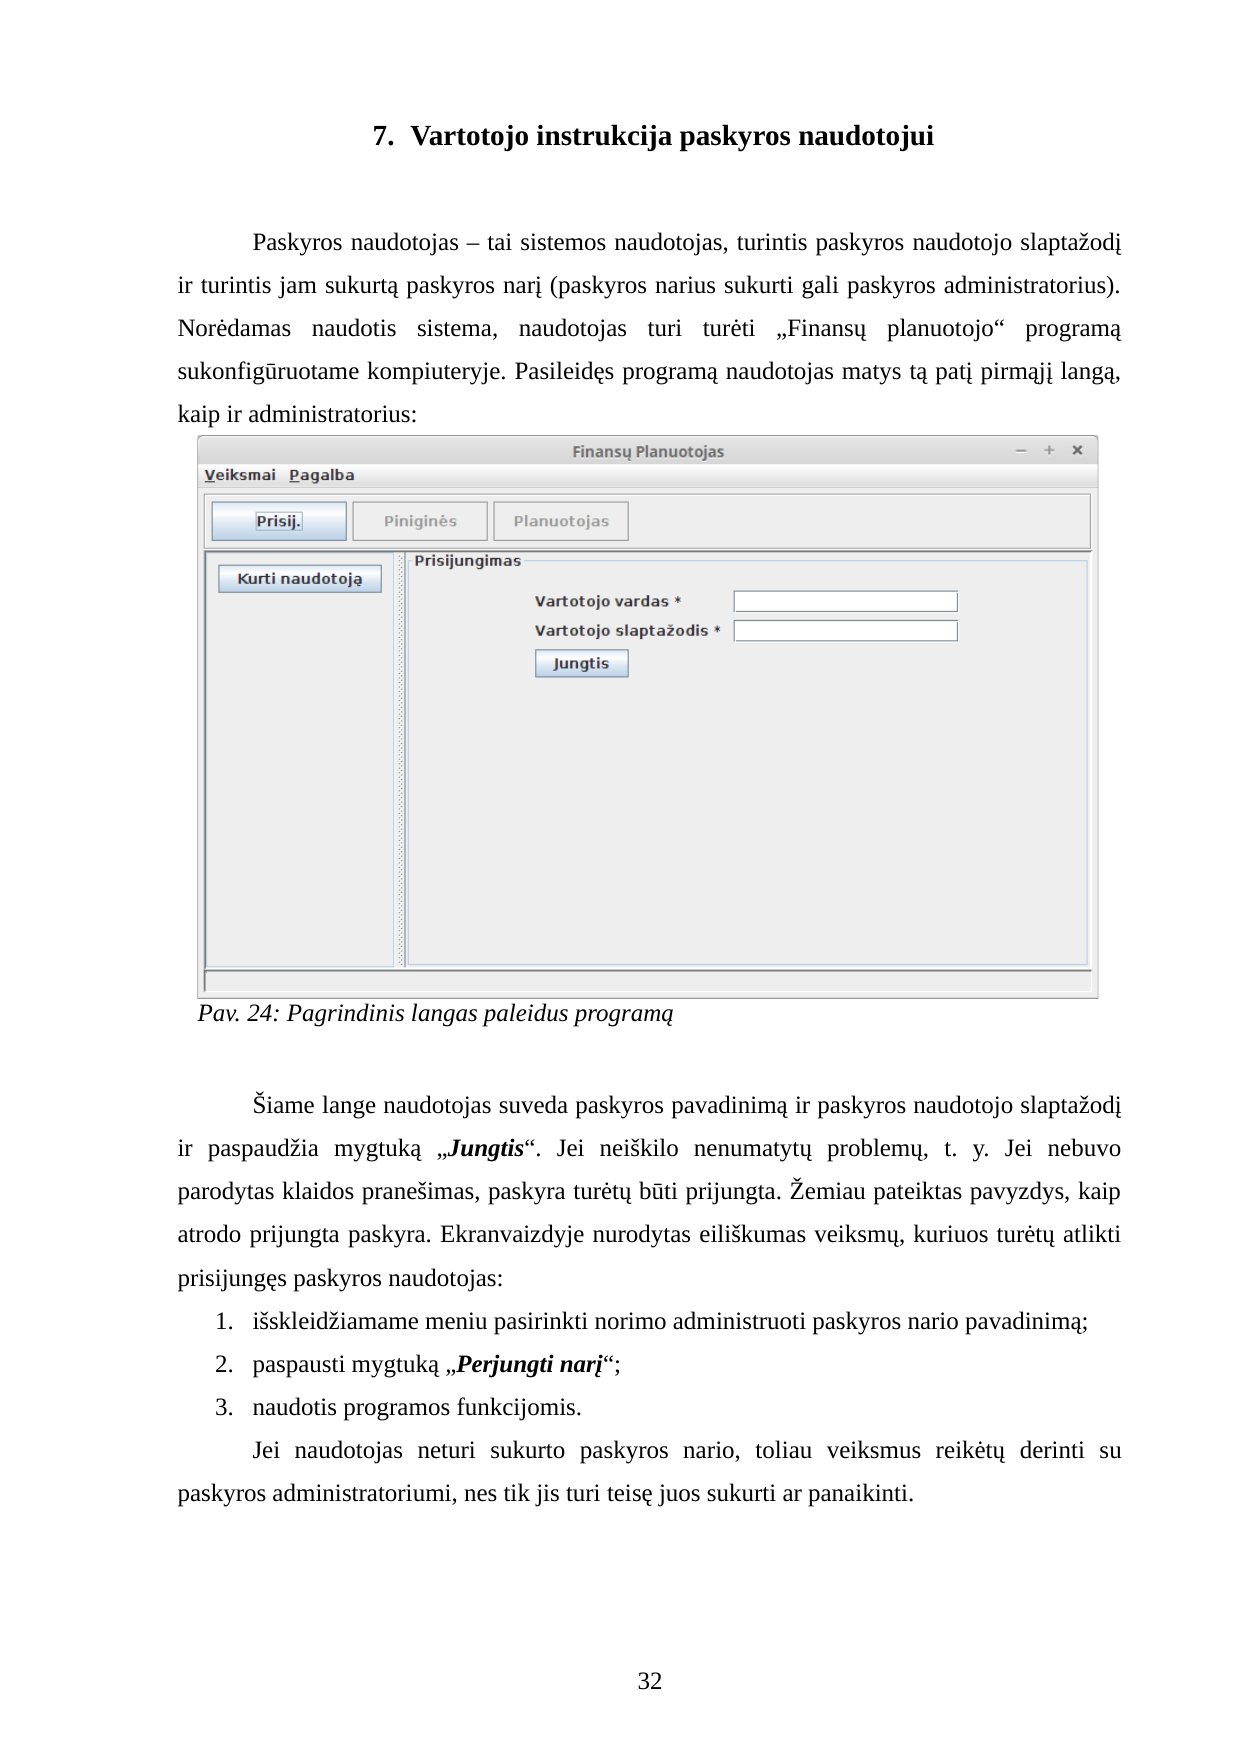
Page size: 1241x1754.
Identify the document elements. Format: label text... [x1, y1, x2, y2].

text Jei naudotojas neturi sukurto paskyros nario, toliau veiksmus reikėtų derinti su paskyros administratoriumi, nes tik jis turi teisę juos sukurti ar panaikinti. [177, 1435, 1122, 1507]
list naudotis programos funkcijomis. [215, 1392, 1122, 1421]
list išskleidžiamame meniu pasirinkti norimo administruoti paskyros nario pavadinimą; [215, 1306, 1122, 1334]
list paspausti mygtuką „Perjungti narį“; [215, 1349, 1122, 1378]
text Šiame lange naudotojas suveda paskyros pavadinimą ir paskyros naudotojo slaptažodį ir paspaudžia mygtuką „Jungtis“. Jei neiškilo nenumatytų problemų, t. y. Jei nebuvo parodytas klaidos pranešimas, paskyra turėtų būti prijungta. Žemiau pateiktas pavyzdys, kaip atrodo prijungta paskyra. Ekranvaizdyje nurodytas eiliškumas veiksmų, kuriuos turėtų atlikti prisijungęs paskyros naudotojas: [177, 1090, 1122, 1291]
text Paskyros naudotojas – tai sistemos naudotojas, turintis paskyros naudotojo slaptažodį ir turintis jam sukurtą paskyros narį (paskyros narius sukurti gali paskyros administratorius). Norėdamas naudotis sistema, naudotojas turi turėti „Finansų planuotojo“ programą sukonfigūruotame kompiuteryje. Pasileidęs programą naudotojas matys tą patį pirmąjį langą, kaip ir administratorius: [177, 227, 1122, 428]
text Pav. 24: Pagrindinis langas paleidus programą [197, 999, 1098, 1027]
subtitle Vartotojo instrukcija paskyros naudotojui [177, 118, 1122, 152]
picture [197, 435, 1099, 999]
